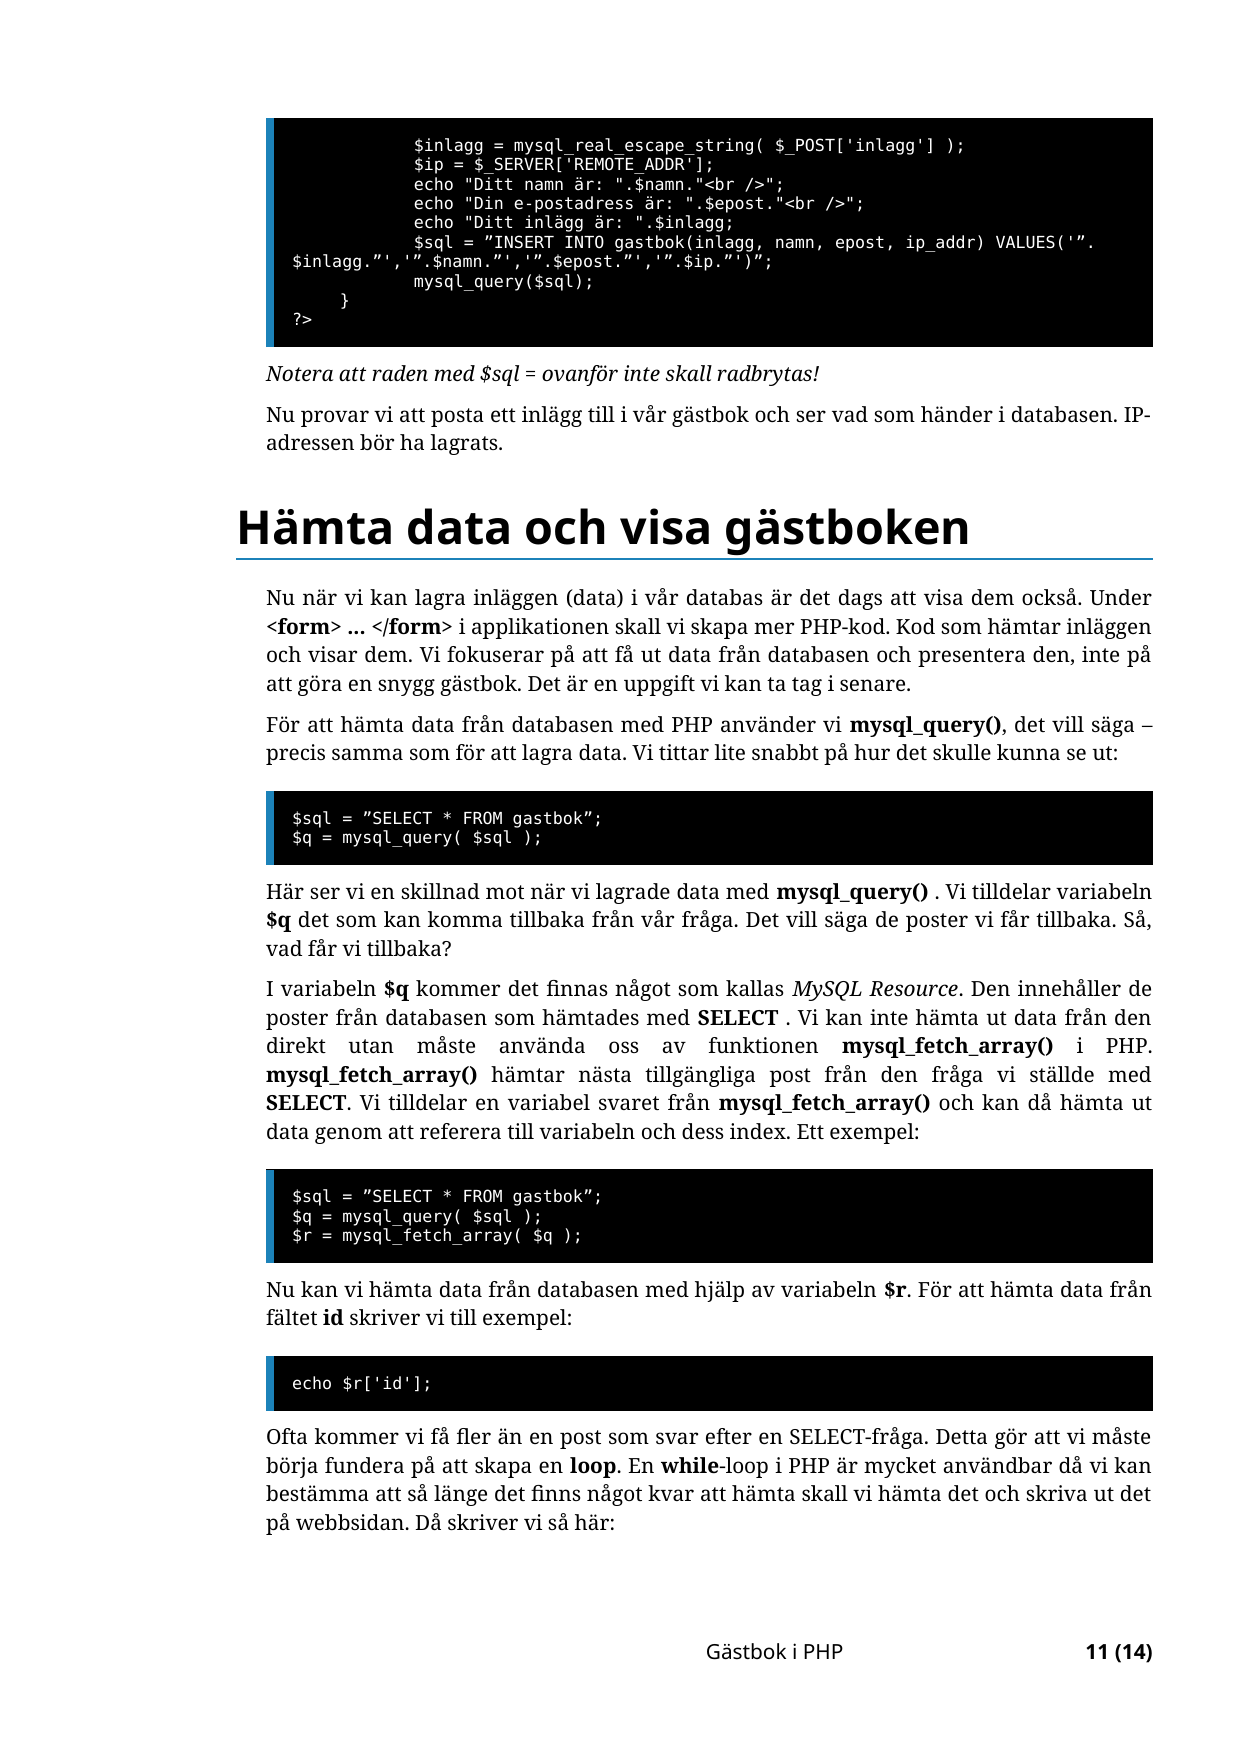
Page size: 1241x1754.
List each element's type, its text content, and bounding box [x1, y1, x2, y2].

text Här ser vi en skillnad mot när vi lagrade data med mysql_query() . Vi tilldelar variabeln $q det som kan komma tillbaka från vår fråga. Det vill säga de poster vi får tillbaka. Så, vad får vi tillbaka? [266, 877, 1153, 962]
text Nu när vi kan lagra inläggen (data) i vår databas är det dags att visa dem också. Under <form> ... </form> i applikationen skall vi skapa mer PHP-kod. Kod som hämtar inläggen och visar dem. Vi fokuserar på att få ut data från databasen och presentera den, inte på att göra en snygg gästbok. Det är en uppgift vi kan ta tag i senare. [266, 583, 1153, 697]
subtitle Hämta data och visa gästboken [236, 494, 1153, 558]
text echo $r['id']; [274, 1356, 1153, 1411]
text Ofta kommer vi få fler än en post som svar efter en SELECT-fråga. Detta gör att vi måste börja fundera på att skapa en loop. En while-loop i PHP är mycket användbar då vi kan bestämma att så länge det finns något kvar att hämta skall vi hämta det och skriva ut det på webbsidan. Då skriver vi så här: [266, 1422, 1153, 1536]
text $inlagg = mysql_real_escape_string( $_POST['inlagg'] ); $ip = $_SERVER['REMOTE_ADDR']; echo "Ditt namn är: ".$namn."<br />"; echo "Din e-postadress är: ".$epost."<br />"; echo "Ditt inlägg är: ".$inlagg; $sql = ”INSERT INTO gastbok(inlagg, namn, epost, ip_addr) VALUES('”.$inlagg.”','”.$namn.”','”.$epost.”','”.$ip.”')”; mysql_query($sql); } ?> [274, 118, 1153, 347]
text Nu kan vi hämta data från databasen med hjälp av variabeln $r. För att hämta data från fältet id skriver vi till exempel: [266, 1275, 1153, 1332]
text $sql = ”SELECT * FROM gastbok”; $q = mysql_query( $sql ); [274, 791, 1153, 865]
text Nu provar vi att posta ett inlägg till i vår gästbok och ser vad som händer i databasen. IP-adressen bör ha lagrats. [266, 400, 1153, 457]
text $sql = ”SELECT * FROM gastbok”; $q = mysql_query( $sql ); $r = mysql_fetch_array( $q ); [266, 1169, 1153, 1263]
text För att hämta data från databasen med PHP använder vi mysql_query(), det vill säga – precis samma som för att lagra data. Vi tittar lite snabbt på hur det skulle kunna se ut: [266, 710, 1153, 767]
text I variabeln $q kommer det finnas något som kallas MySQL Resource. Den innehåller de poster från databasen som hämtades med SELECT . Vi kan inte hämta ut data från den direkt utan måste använda oss av funktionen mysql_fetch_array() i PHP. mysql_fetch_array() hämtar nästa tillgängliga post från den fråga vi ställde med SELECT. Vi tilldelar en variabel svaret från mysql_fetch_array() och kan då hämta ut data genom att referera till variabeln och dess index. Ett exempel: [266, 974, 1153, 1145]
text Notera att raden med $sql = ovanför inte skall radbrytas! [266, 359, 1153, 387]
